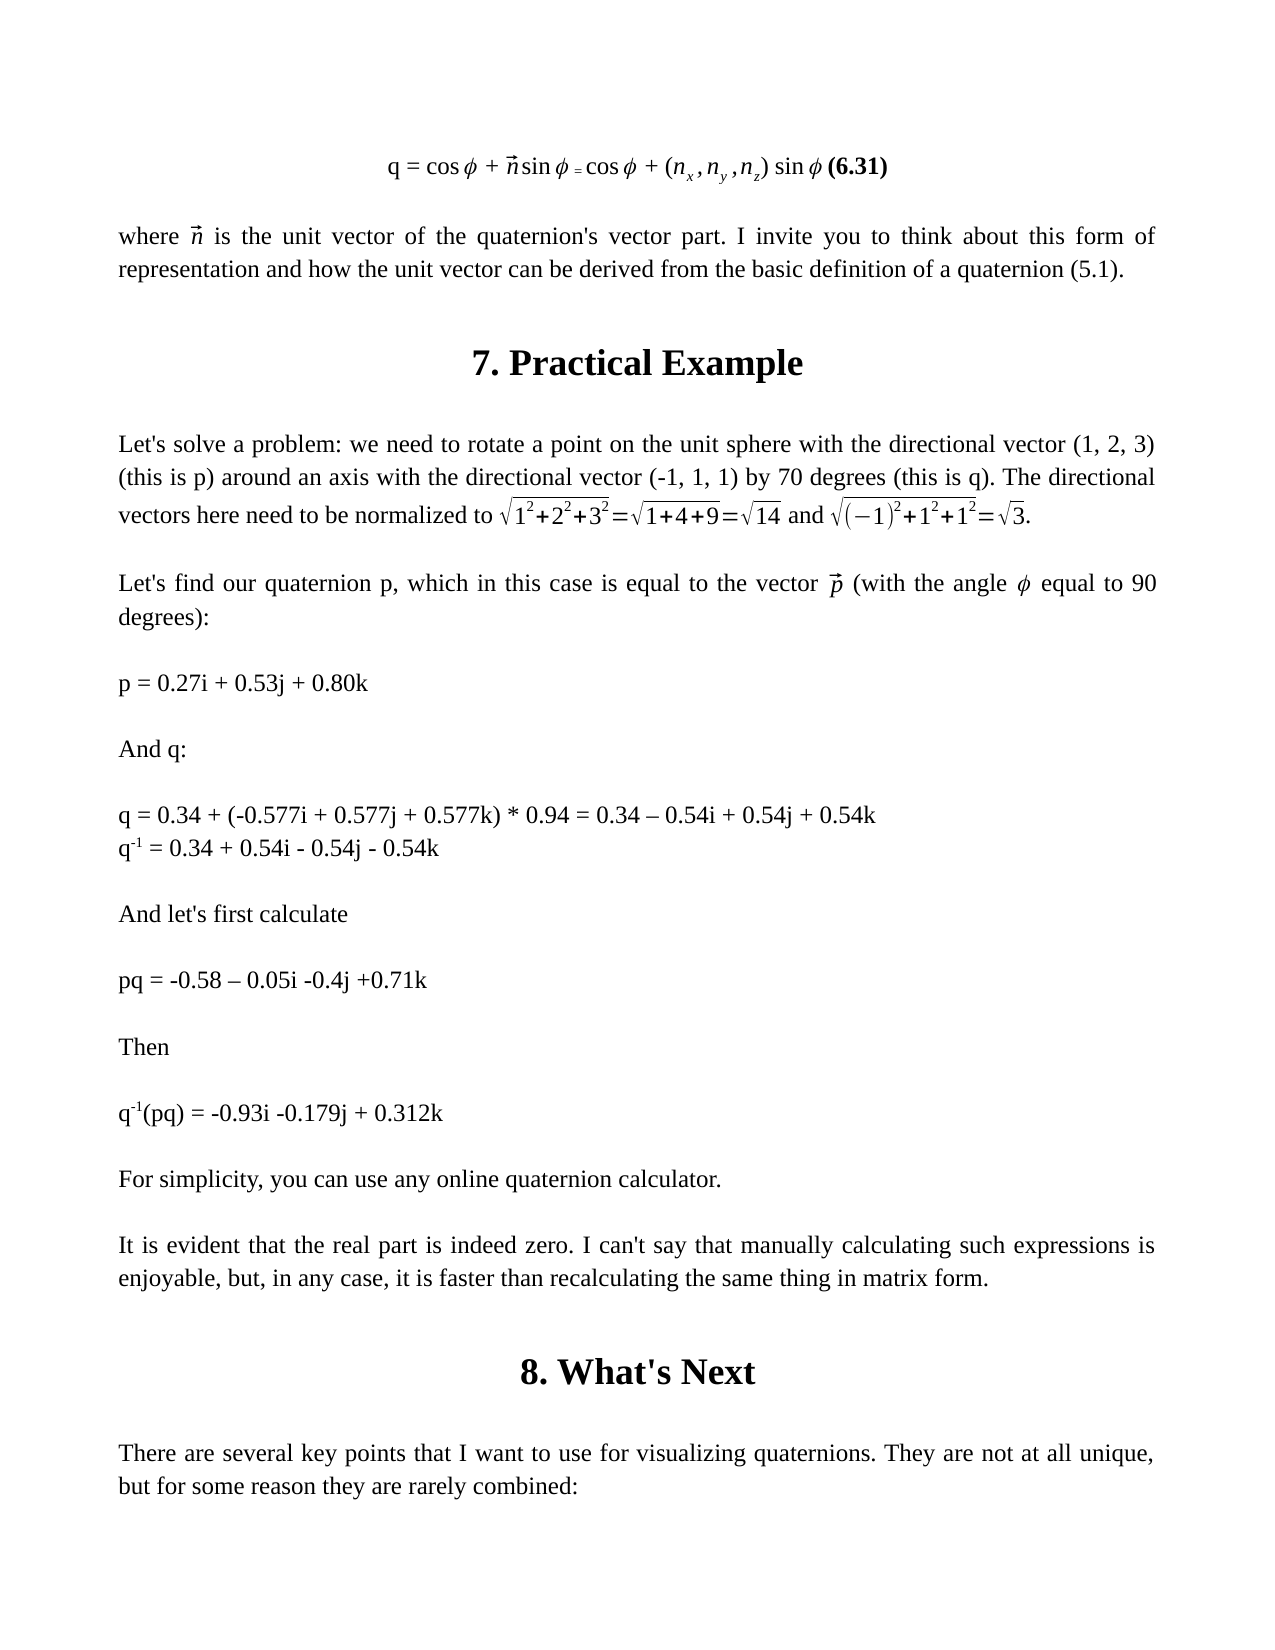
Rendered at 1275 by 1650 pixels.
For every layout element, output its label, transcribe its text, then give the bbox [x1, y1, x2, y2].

text where is the unit vector of the quaternion's vector part. I invite you to think about this form of representation and how the unit vector can be derived from the basic definition of a quaternion (5.1). [118, 221, 1157, 283]
text q = + = + () (6.31) [118, 151, 1157, 184]
text q-1(pq) = -0.93i -0.179j + 0.312k [118, 1098, 1157, 1126]
text It is evident that the real part is indeed zero. I can't say that manually calculating such expressions is enjoyable, but, in any case, it is faster than recalculating the same thing in matrix form. [118, 1230, 1157, 1292]
text For simplicity, you can use any online quaternion calculator. [118, 1164, 1157, 1192]
text And let's first calculate [118, 899, 1157, 928]
text Then [118, 1032, 1157, 1060]
text q-1 = 0.34 + 0.54i - 0.54j - 0.54k [118, 833, 1157, 862]
text Let's find our quaternion p, which in this case is equal to the vector (with the angle equal to 90 degrees): [118, 568, 1157, 631]
text Let's solve a problem: we need to rotate a point on the unit sphere with the directional vector (1, 2, 3) (this is p) around an axis with the directional vector (-1, 1, 1) by 70 degrees (this is q). The directional vectors here need to be normalized to and . [118, 429, 1157, 531]
text pq = -0.58 – 0.05i -0.4j +0.71k [118, 966, 1157, 994]
text p = 0.27i + 0.53j + 0.80k [118, 668, 1157, 697]
text And q: [118, 734, 1157, 763]
text q = 0.34 + (-0.577i + 0.577j + 0.577k) * 0.94 = 0.34 – 0.54i + 0.54j + 0.54k [118, 801, 1157, 829]
text There are several key points that I want to use for visualizing quaternions. They are not at all unique, but for some reason they are rarely combined: [118, 1438, 1157, 1500]
subtitle 8. What's Next [118, 1350, 1157, 1393]
subtitle 7. Practical Example [118, 341, 1157, 384]
